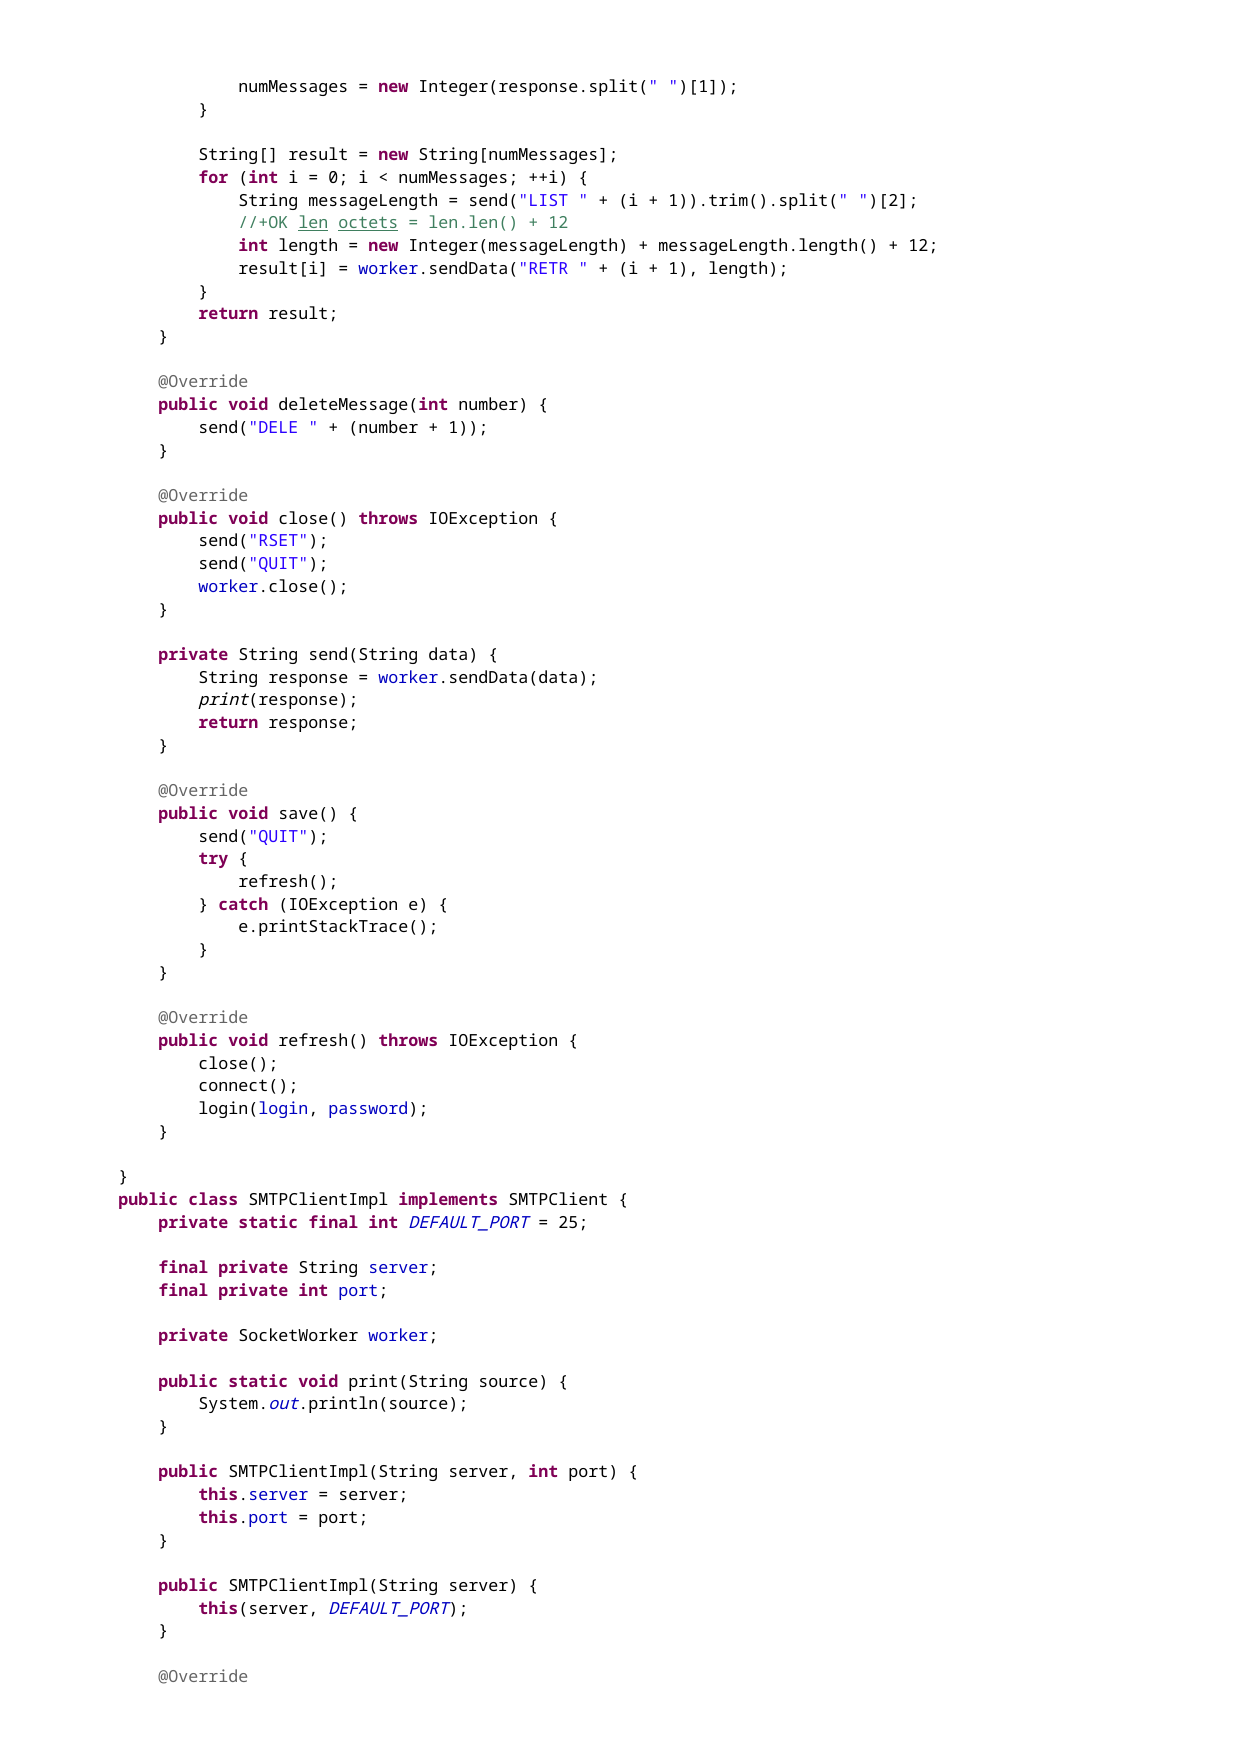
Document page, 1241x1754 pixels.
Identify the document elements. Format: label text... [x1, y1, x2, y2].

text public class SMTPClientImpl implements SMTPClient { [118, 1188, 1162, 1210]
text private SocketWorker worker; [118, 1324, 1162, 1347]
text refresh(); [118, 870, 1162, 892]
text public void deleteMessage(int number) { [118, 393, 1162, 416]
text } [118, 1119, 1162, 1142]
text @Override [118, 484, 1162, 506]
text final private String server; [118, 1256, 1162, 1278]
text } [118, 597, 1162, 620]
text } [118, 1415, 1162, 1437]
text send("DELE " + (number + 1)); [118, 416, 1162, 438]
text @Override [118, 779, 1162, 802]
text @Override [118, 1006, 1162, 1029]
text this(server, DEFAULT_PORT); [118, 1596, 1162, 1619]
text public void save() { [118, 802, 1162, 824]
text send("QUIT"); [118, 824, 1162, 847]
text public SMTPClientImpl(String server, int port) { [118, 1460, 1162, 1483]
text } [118, 1528, 1162, 1551]
text public void refresh() throws IOException { [118, 1029, 1162, 1051]
text } [118, 733, 1162, 756]
text connect(); [118, 1074, 1162, 1097]
text @Override [118, 370, 1162, 393]
text int length = new Integer(messageLength) + messageLength.length() + 12; [118, 234, 1162, 257]
text e.printStackTrace(); [118, 915, 1162, 938]
text public SMTPClientImpl(String server) { [118, 1574, 1162, 1596]
text @Override [118, 1664, 1162, 1687]
text send("QUIT"); [118, 552, 1162, 574]
text print(response); [118, 688, 1162, 711]
text } [118, 325, 1162, 347]
text } [118, 1619, 1162, 1642]
text return response; [118, 711, 1162, 733]
text for (int i = 0; i < numMessages; ++i) { [118, 166, 1162, 188]
text } catch (IOException e) { [118, 892, 1162, 915]
text close(); [118, 1051, 1162, 1074]
text } [118, 938, 1162, 961]
text numMessages = new Integer(response.split(" ")[1]); [118, 75, 1162, 98]
text System.out.println(source); [118, 1392, 1162, 1415]
text worker.close(); [118, 574, 1162, 597]
text private static final int DEFAULT_PORT = 25; [118, 1210, 1162, 1233]
text } [118, 279, 1162, 302]
text //+OK len octets = len.len() + 12 [118, 211, 1162, 234]
text } [118, 1165, 1162, 1188]
text final private int port; [118, 1278, 1162, 1301]
text this.server = server; [118, 1483, 1162, 1506]
text String[] result = new String[numMessages]; [118, 143, 1162, 166]
text String messageLength = send("LIST " + (i + 1)).trim().split(" ")[2]; [118, 188, 1162, 211]
text try { [118, 847, 1162, 870]
text private String send(String data) { [118, 643, 1162, 665]
text login(login, password); [118, 1097, 1162, 1119]
text result[i] = worker.sendData("RETR " + (i + 1), length); [118, 257, 1162, 279]
text public void close() throws IOException { [118, 506, 1162, 529]
text } [118, 438, 1162, 461]
text } [118, 961, 1162, 983]
text this.port = port; [118, 1506, 1162, 1528]
text } [118, 98, 1162, 120]
text return result; [118, 302, 1162, 325]
text public static void print(String source) { [118, 1369, 1162, 1392]
text String response = worker.sendData(data); [118, 665, 1162, 688]
text send("RSET"); [118, 529, 1162, 552]
